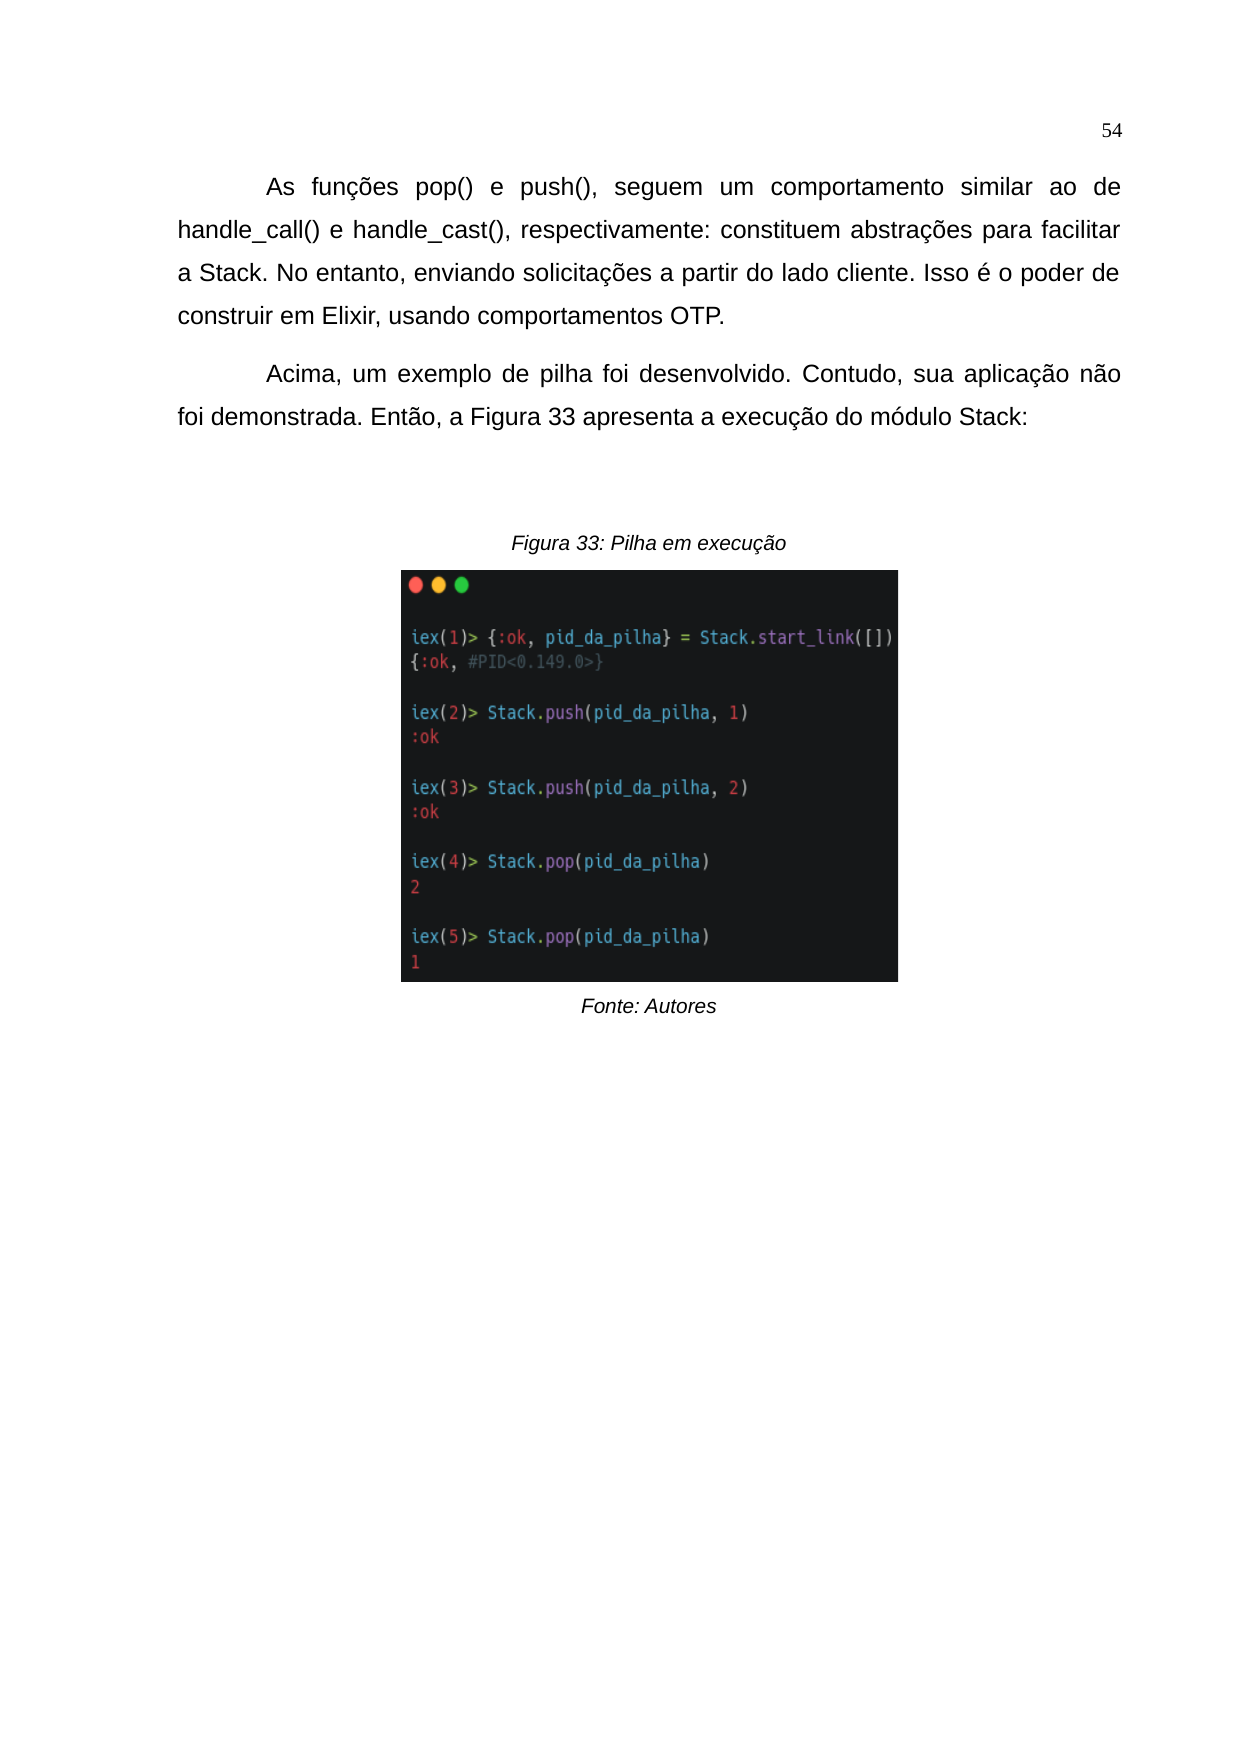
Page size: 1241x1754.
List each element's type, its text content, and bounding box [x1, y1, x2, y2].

text Acima, um exemplo de pilha foi desenvolvido. Contudo, sua aplicação não foi demonstrada. Então, a Figura 33 apresenta a execução do módulo Stack: [177, 359, 1122, 431]
text Figura 33: Pilha em execução [376, 531, 923, 555]
text As funções pop() e push(), seguem um comportamento similar ao de handle_call() e handle_cast(), respectivamente: constituem abstrações para facilitar a Stack. No entanto, enviando solicitações a partir do lado cliente. Isso é o poder de construir em Elixir, usando comportamentos OTP. [177, 172, 1122, 330]
picture [401, 570, 899, 982]
text Fonte: Autores [376, 585, 923, 1018]
